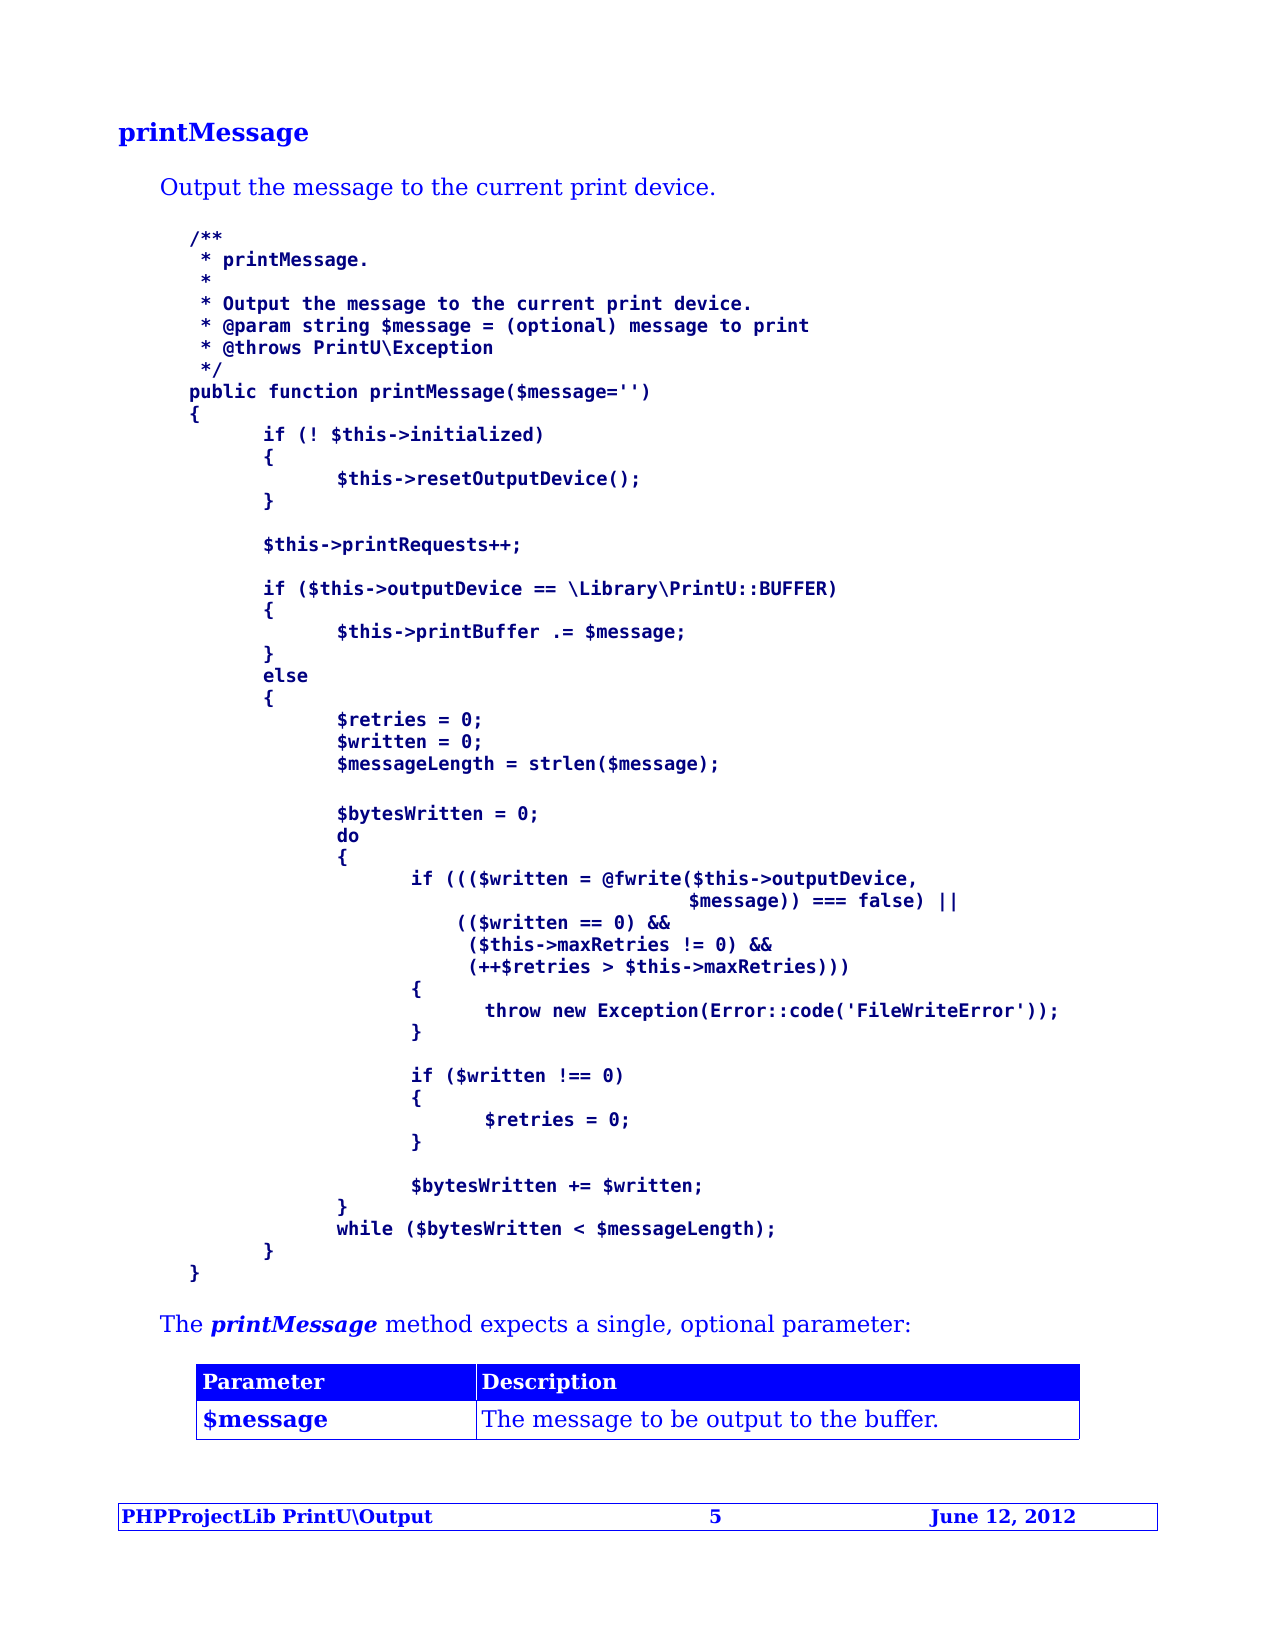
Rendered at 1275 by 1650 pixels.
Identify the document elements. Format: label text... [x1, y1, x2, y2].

list $bytesWritten = 0; [189, 803, 1157, 825]
list $this->printRequests++; [189, 534, 1157, 556]
list { [189, 599, 1157, 621]
list { [189, 847, 1157, 868]
list $this->resetOutputDevice(); [189, 468, 1157, 490]
list { [189, 978, 1157, 1000]
table_header Description [477, 1365, 1079, 1400]
list { [189, 446, 1157, 468]
list $message)) === false) || [189, 890, 1157, 912]
list { [189, 687, 1157, 709]
list { [189, 1087, 1157, 1109]
list } [189, 643, 1157, 665]
list (($written == 0) && [189, 912, 1157, 934]
list $messageLength = strlen($message); [189, 752, 1157, 774]
list do [189, 825, 1157, 847]
list { [189, 402, 1157, 424]
list } [189, 1197, 1157, 1218]
table_cell $message [197, 1401, 476, 1438]
list if ((($written = @fwrite($this->outputDevice, [189, 868, 1157, 890]
list $retries = 0; [189, 709, 1157, 731]
list if ($written !== 0) [189, 1065, 1157, 1087]
table_cell The message to be output to the buffer. [477, 1401, 1079, 1438]
list } [189, 1262, 1157, 1284]
title printMessage [118, 118, 1157, 147]
list $retries = 0; [189, 1109, 1157, 1131]
list } [189, 1131, 1157, 1153]
list while ($bytesWritten < $messageLength); [189, 1218, 1157, 1240]
text Output the message to the current print device. [159, 174, 1157, 201]
text The printMessage method expects a single, optional parameter: [159, 1311, 1157, 1337]
table_header Parameter [197, 1365, 476, 1400]
list * Output the message to the current print device. [189, 293, 1157, 315]
list } [189, 1240, 1157, 1262]
list else [189, 665, 1157, 687]
list */ [189, 359, 1157, 381]
list ($this->maxRetries != 0) && [189, 934, 1157, 956]
list } [189, 1022, 1157, 1043]
list $written = 0; [189, 731, 1157, 752]
list * printMessage. [189, 249, 1157, 271]
list * @param string $message = (optional) message to print [189, 315, 1157, 337]
list (++$retries > $this->maxRetries))) [189, 956, 1157, 978]
list } [189, 490, 1157, 512]
list /** [189, 227, 1157, 249]
list if (! $this->initialized) [189, 424, 1157, 446]
list * @throws PrintU\Exception [189, 337, 1157, 359]
list if ($this->outputDevice == \Library\PrintU::BUFFER) [189, 577, 1157, 599]
list * [189, 271, 1157, 293]
list $this->printBuffer .= $message; [189, 621, 1157, 643]
list $bytesWritten += $written; [189, 1175, 1157, 1197]
list throw new Exception(Error::code('FileWriteError')); [189, 1000, 1157, 1022]
list public function printMessage($message='') [189, 381, 1157, 402]
